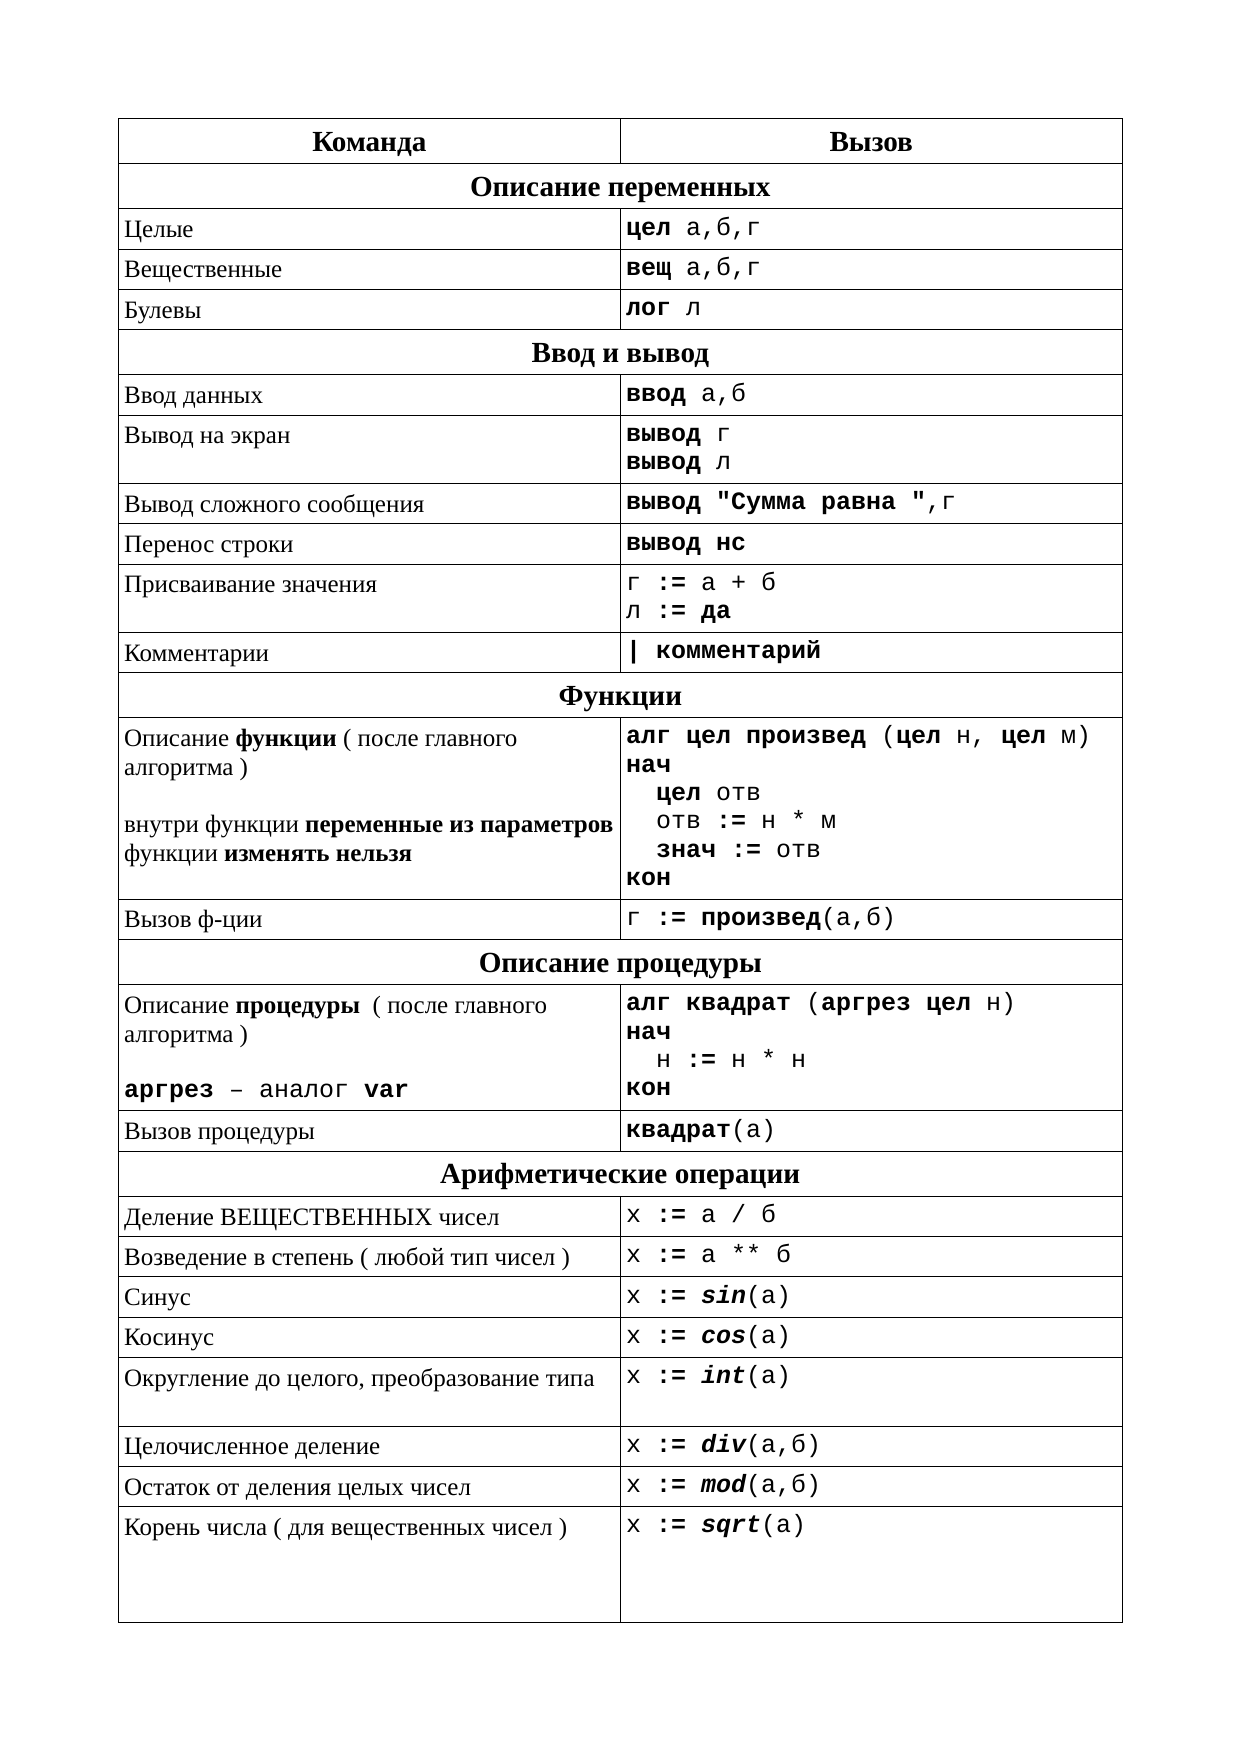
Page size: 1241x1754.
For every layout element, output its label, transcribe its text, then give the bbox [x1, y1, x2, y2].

table_cell Целые [119, 209, 620, 249]
table_cell Арифметические операции [119, 1152, 1122, 1196]
table_cell квадрат(а) [621, 1111, 1122, 1151]
table_cell х := cos(а) [621, 1318, 1122, 1357]
table_cell вывод нс [621, 524, 1122, 563]
table_cell х := div(а,б) [621, 1427, 1122, 1466]
table_cell Ввод и вывод [119, 330, 1122, 374]
table_cell Синус [119, 1277, 620, 1317]
table_cell г := а + б л := да [621, 565, 1122, 632]
table_header Команда [119, 119, 620, 163]
table_cell цел а,б,г [621, 209, 1122, 249]
table_cell Вызов процедуры [119, 1111, 620, 1151]
table_cell лог л [621, 290, 1122, 329]
table_cell Комментарии [119, 633, 620, 672]
table_cell Ввод данных [119, 375, 620, 415]
table_cell | комментарий [621, 633, 1122, 672]
table_cell х := mod(а,б) [621, 1467, 1122, 1506]
table_cell Вещественные [119, 250, 620, 289]
table_cell вещ а,б,г [621, 250, 1122, 289]
table_cell Остаток от деления целых чисел [119, 1467, 620, 1506]
table_cell Целочисленное деление [119, 1427, 620, 1466]
table_cell Описание процедуры ( после главного алгоритма ) аргрез – аналог var [119, 985, 620, 1110]
table_cell Корень числа ( для вещественных чисел ) [119, 1507, 620, 1622]
table_cell х := sin(а) [621, 1277, 1122, 1317]
table_cell ввод а,б [621, 375, 1122, 415]
table_cell Округление до целого, преобразование типа [119, 1358, 620, 1426]
table_cell Описание процедуры [119, 940, 1122, 984]
table_cell х := sqrt(а) [621, 1507, 1122, 1622]
table_cell Вывод сложного сообщения [119, 484, 620, 523]
table_cell х := а ** б [621, 1237, 1122, 1276]
table_cell алг цел произвед (цел н, цел м) нач цел отв отв := н * м знач := отв кон [621, 718, 1122, 899]
table_cell Вывод на экран [119, 416, 620, 483]
table_cell вывод г вывод л [621, 416, 1122, 483]
table_cell г := произвед(а,б) [621, 900, 1122, 939]
table_cell Присваивание значения [119, 565, 620, 632]
table_cell Косинус [119, 1318, 620, 1357]
table_cell Булевы [119, 290, 620, 329]
table_cell Описание функции ( после главного алгоритма ) внутри функции переменные из параметров функции изменять нельзя [119, 718, 620, 899]
table_cell Описание переменных [119, 164, 1122, 208]
table_cell вывод "Сумма равна ",г [621, 484, 1122, 523]
table_cell Возведение в степень ( любой тип чисел ) [119, 1237, 620, 1276]
table_cell Функции [119, 673, 1122, 717]
table_cell Перенос строки [119, 524, 620, 563]
table_cell алг квадрат (аргрез цел н) нач н := н * н кон [621, 985, 1122, 1110]
table_cell Вызов ф-ции [119, 900, 620, 939]
table_cell Деление ВЕЩЕСТВЕННЫХ чисел [119, 1197, 620, 1236]
table_cell х := int(а) [621, 1358, 1122, 1426]
table_cell х := а / б [621, 1197, 1122, 1236]
table_header Вызов [621, 119, 1122, 163]
